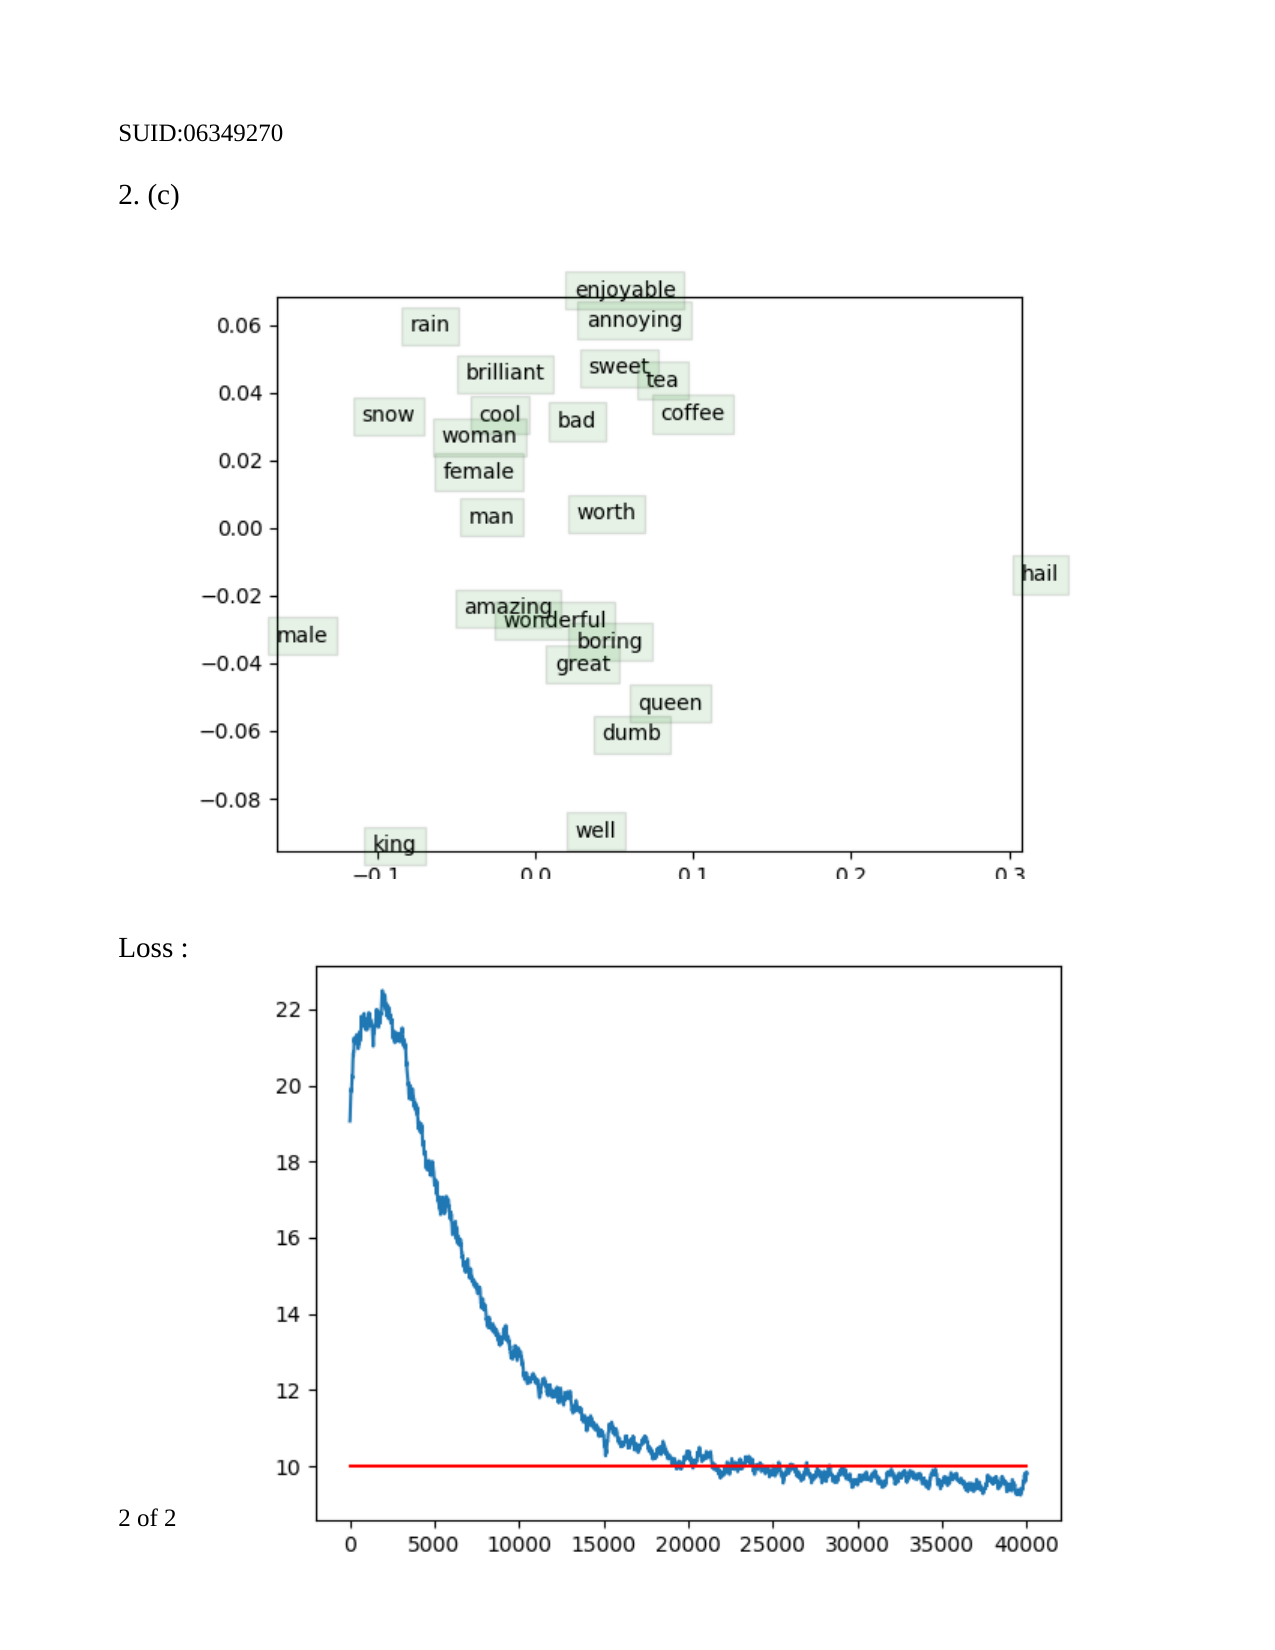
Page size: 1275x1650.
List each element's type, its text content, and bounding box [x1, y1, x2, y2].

text 2. (c) [118, 177, 1157, 210]
picture [157, 210, 1157, 1600]
text [1118, 210, 1157, 879]
text Loss : [118, 210, 196, 964]
